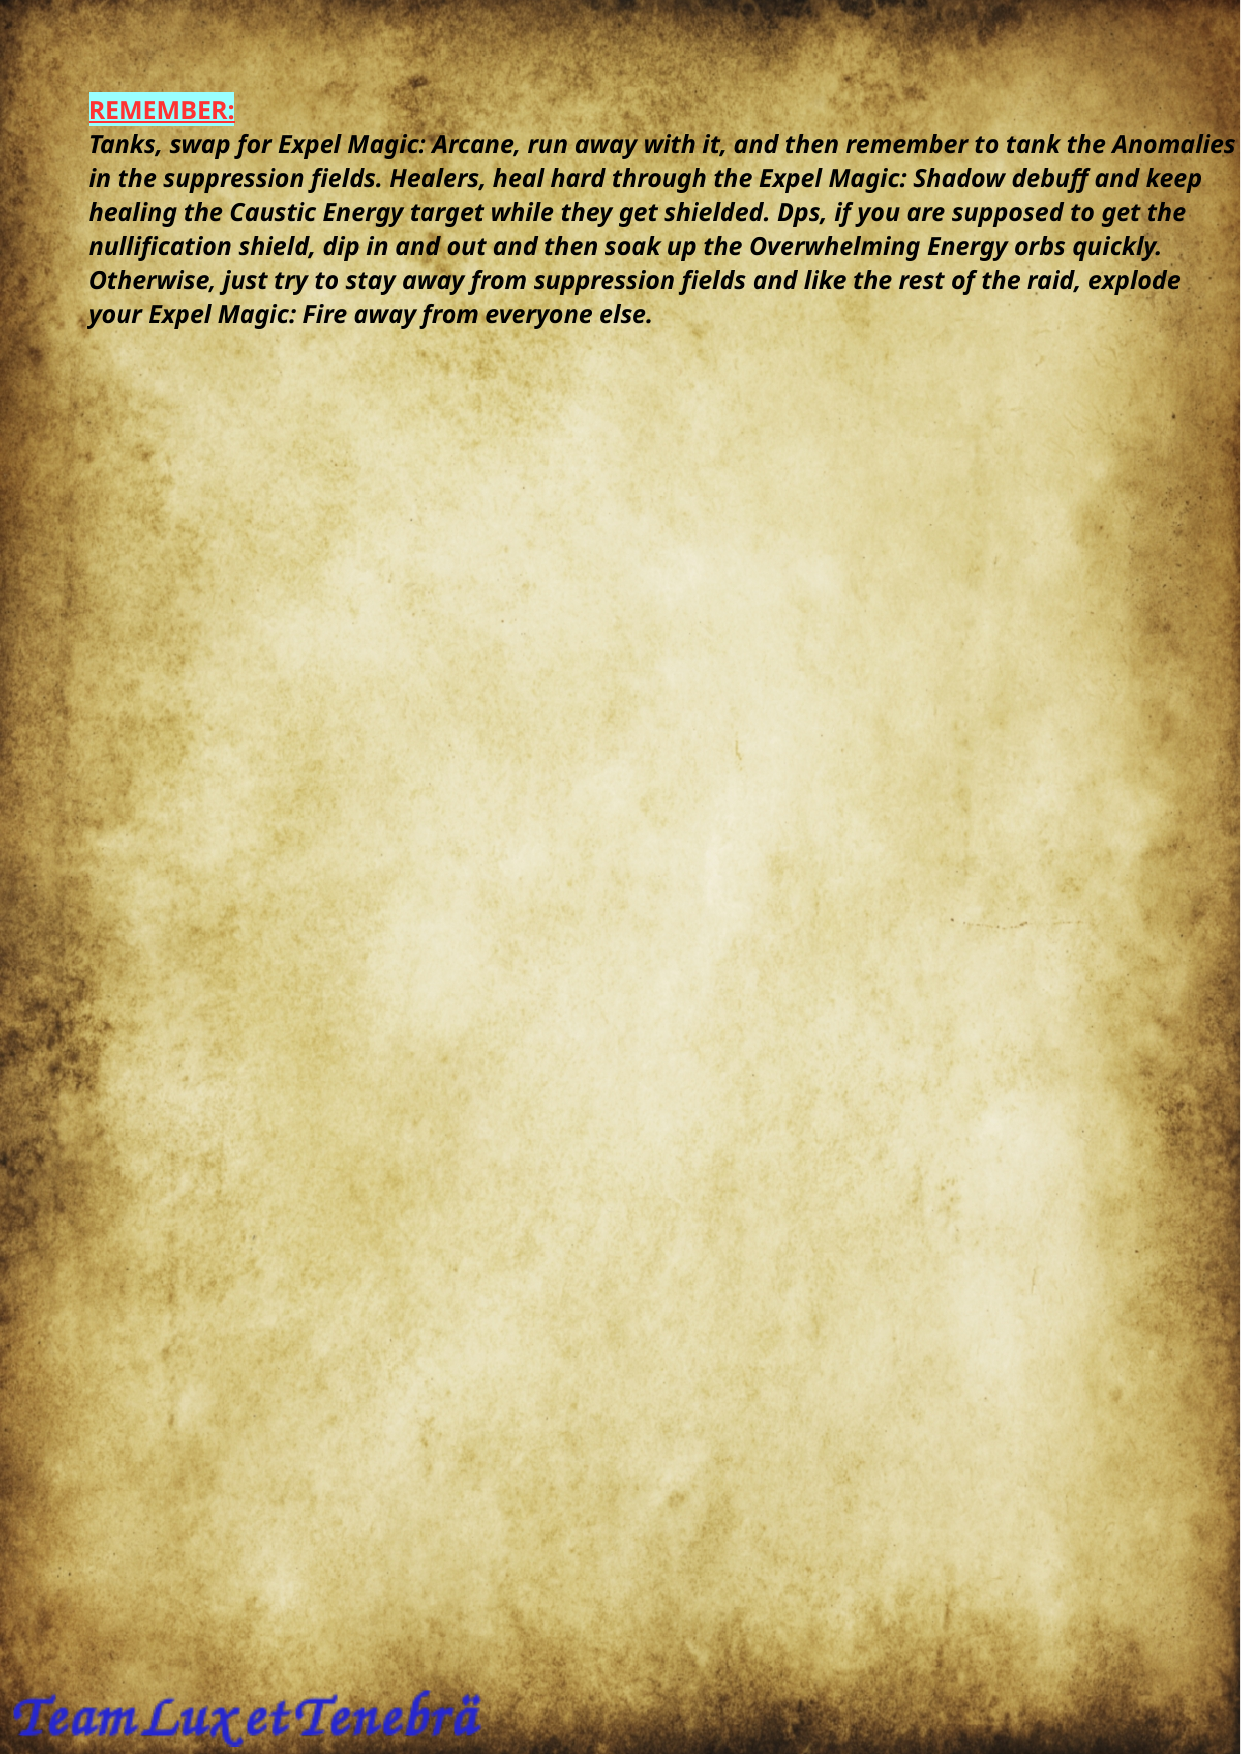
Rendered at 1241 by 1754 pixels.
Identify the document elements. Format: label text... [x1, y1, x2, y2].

text Tanks, swap for Expel Magic: Arcane, run away with it, and then remember to tank the Anomalies in the suppression fields. Healers, heal hard through the Expel Magic: Shadow debuff and keep healing the Caustic Energy target while they get shielded. Dps, if you are supposed to get the nullification shield, dip in and out and then soak up the Overwhelming Energy orbs quickly. Otherwise, just try to stay away from suppression fields and like the rest of the raid, explode your Expel Magic: Fire away from everyone else. [88, 126, 1240, 331]
text REMEMBER: [88, 92, 1240, 126]
picture [0, 0, 1241, 1754]
